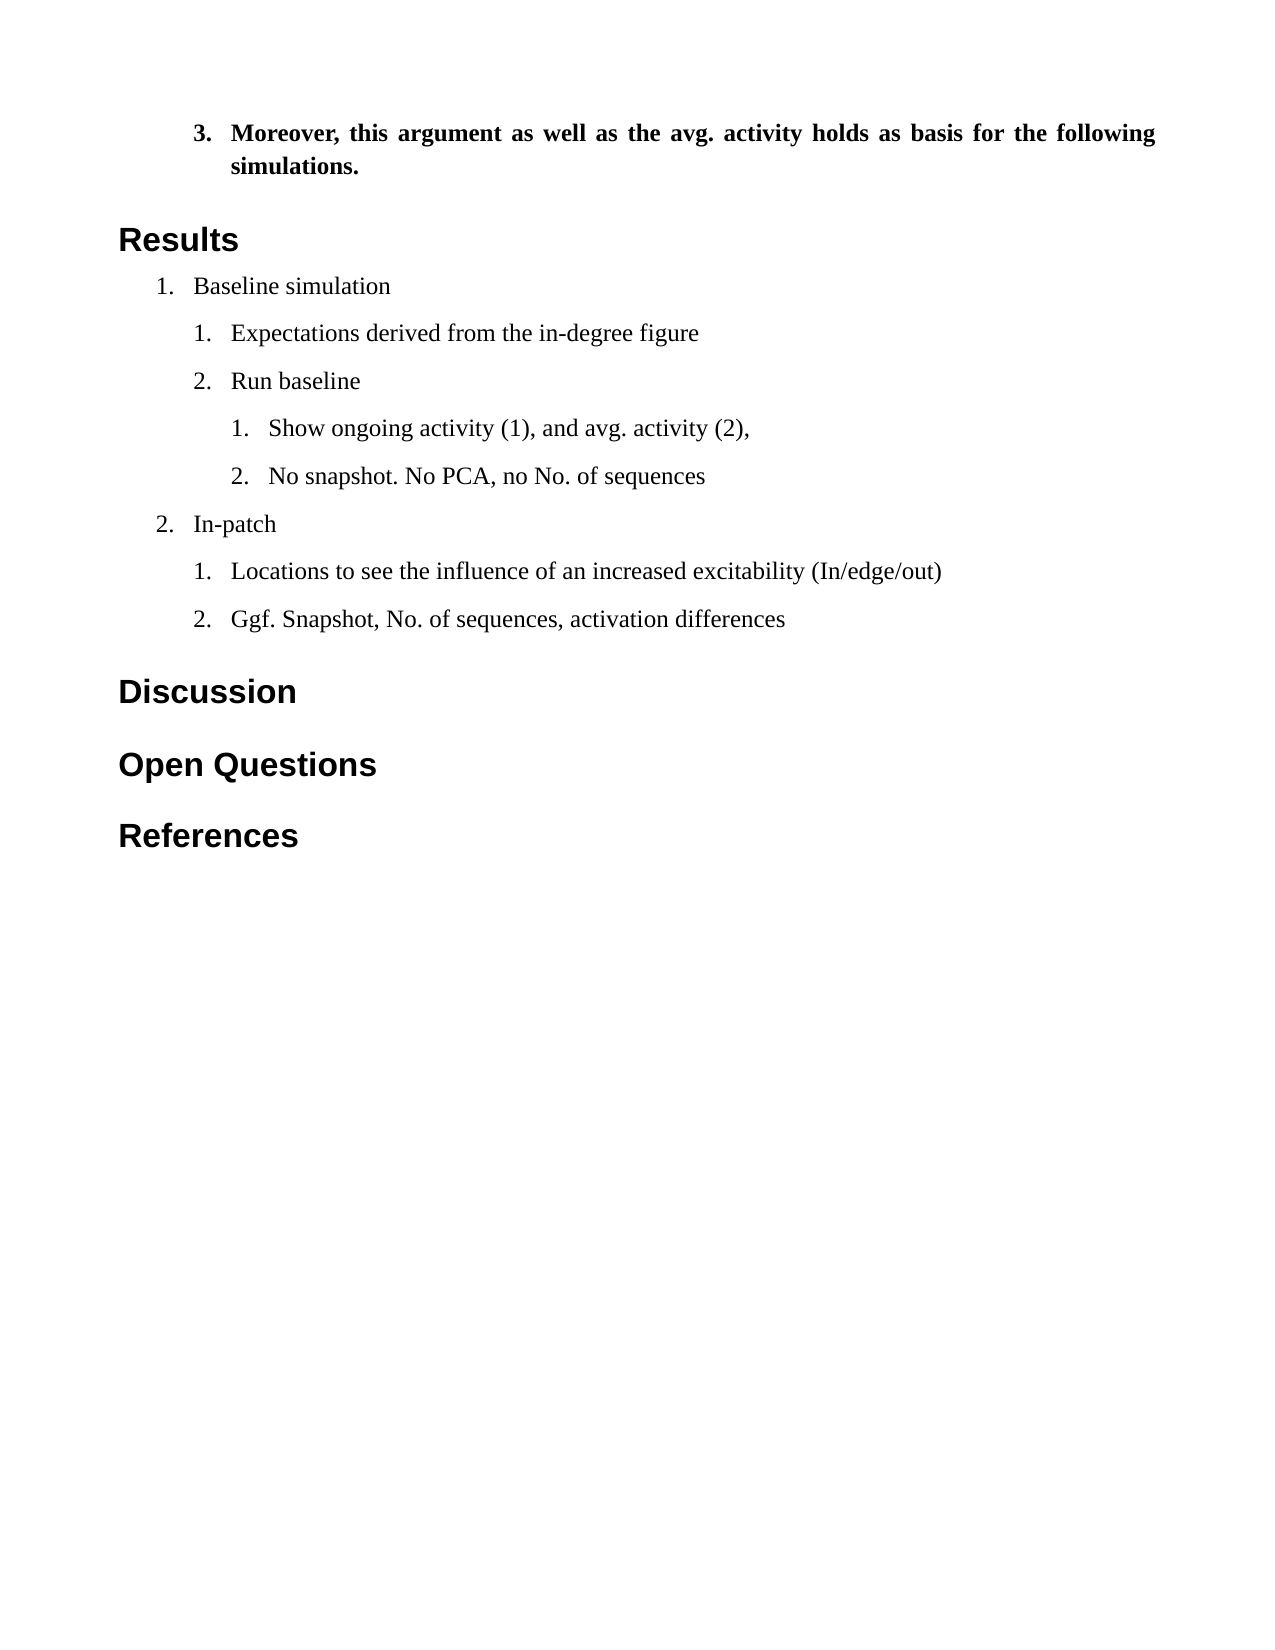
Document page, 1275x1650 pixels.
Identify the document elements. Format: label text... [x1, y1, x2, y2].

subtitle Discussion [118, 672, 1157, 711]
list Locations to see the influence of an increased excitability (In/edge/out) [193, 556, 1157, 585]
subtitle References [118, 816, 1157, 855]
list Baseline simulation [156, 271, 1157, 299]
subtitle Results [118, 219, 1157, 258]
list Expectations derived from the in-degree figure [193, 318, 1157, 347]
list No snapshot. No PCA, no No. of sequences [231, 461, 1157, 490]
subtitle Open Questions [118, 744, 1157, 783]
list In-patch [156, 509, 1157, 537]
list Show ongoing activity (1), and avg. activity (2), [231, 413, 1157, 442]
list Run baseline [193, 366, 1157, 395]
list Ggf. Snapshot, No. of sequences, activation differences [193, 604, 1157, 633]
list Moreover, this argument as well as the avg. activity holds as basis for the following simulations. [193, 118, 1157, 180]
